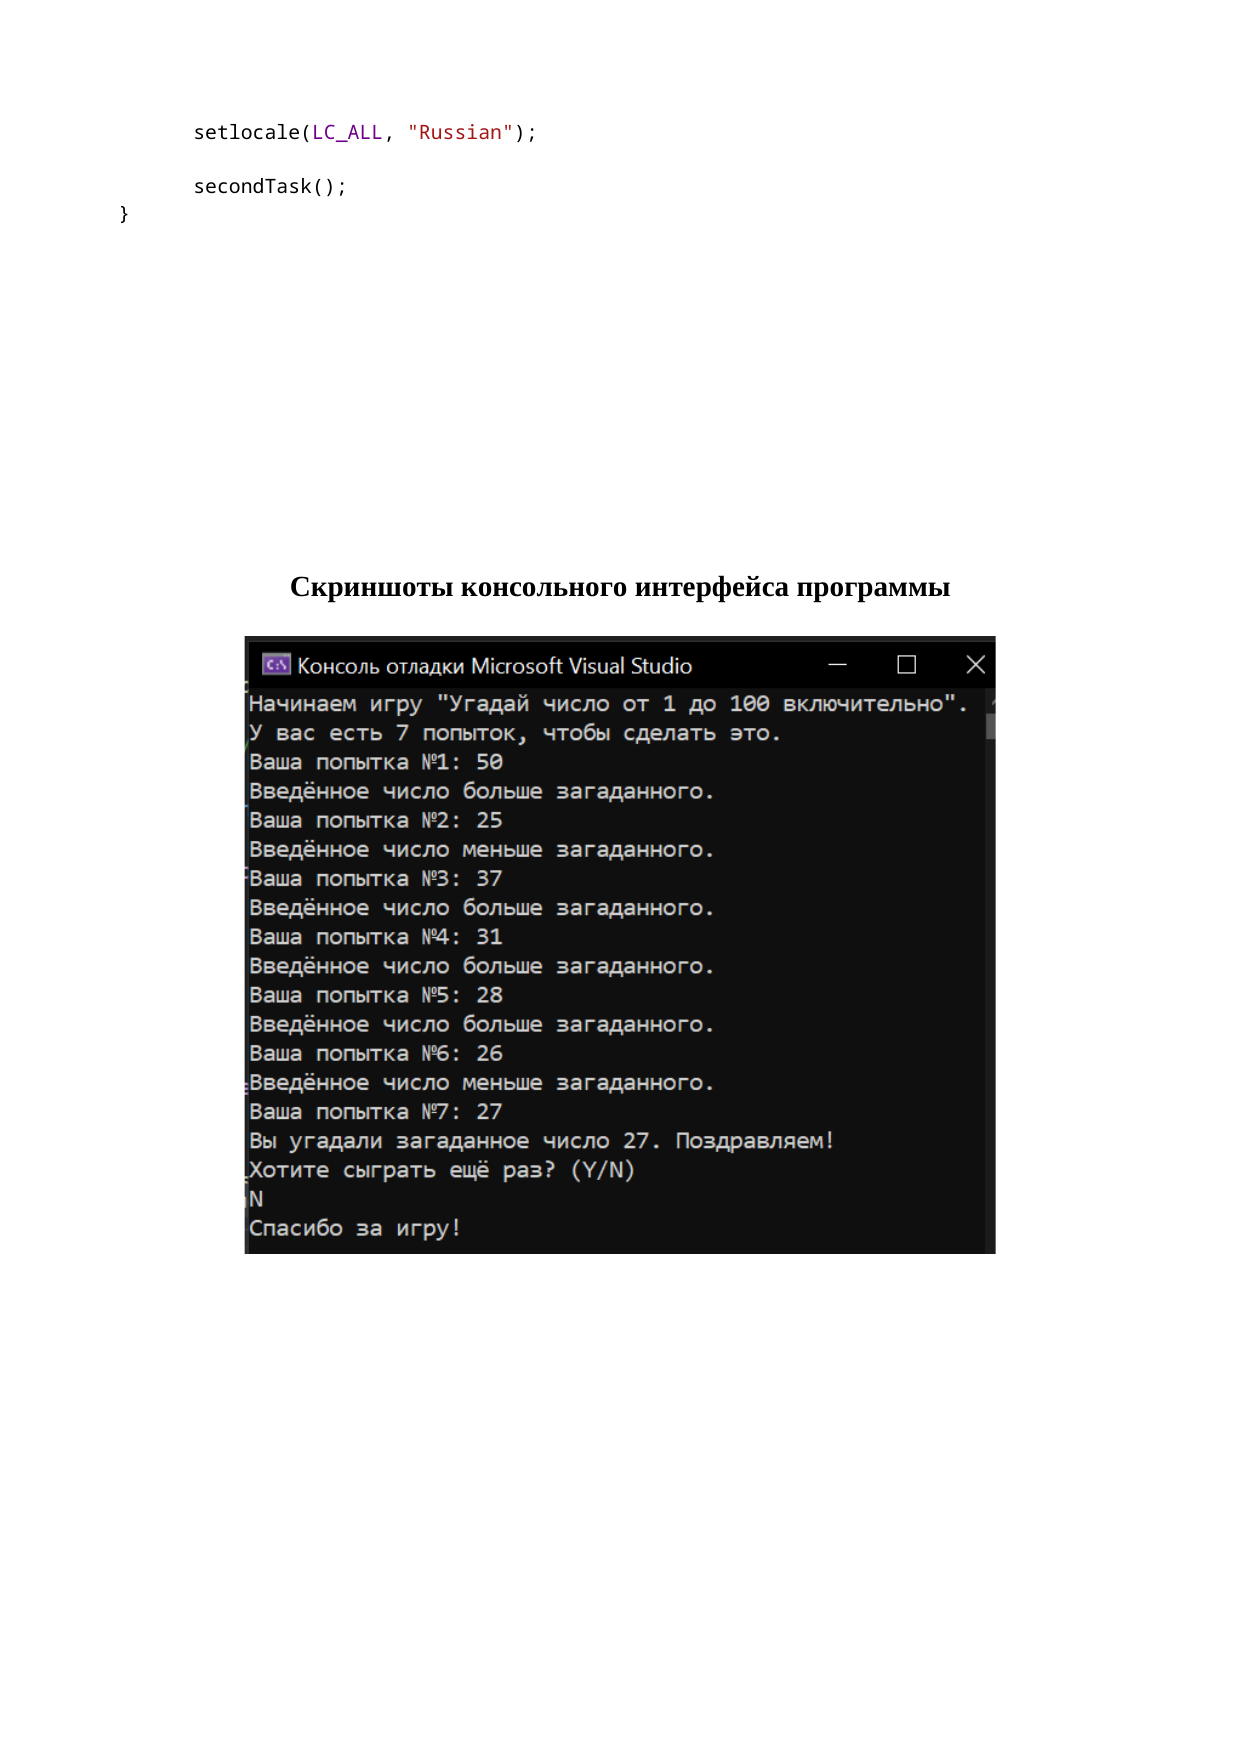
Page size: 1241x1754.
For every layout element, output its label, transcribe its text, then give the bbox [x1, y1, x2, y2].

text setlocale(LC_ALL, "Russian"); [118, 118, 1122, 145]
text Скриншоты консольного интерфейса программы [118, 569, 1122, 603]
picture [244, 636, 996, 1254]
text secondTask(); [118, 172, 1122, 199]
text } [118, 199, 1122, 226]
